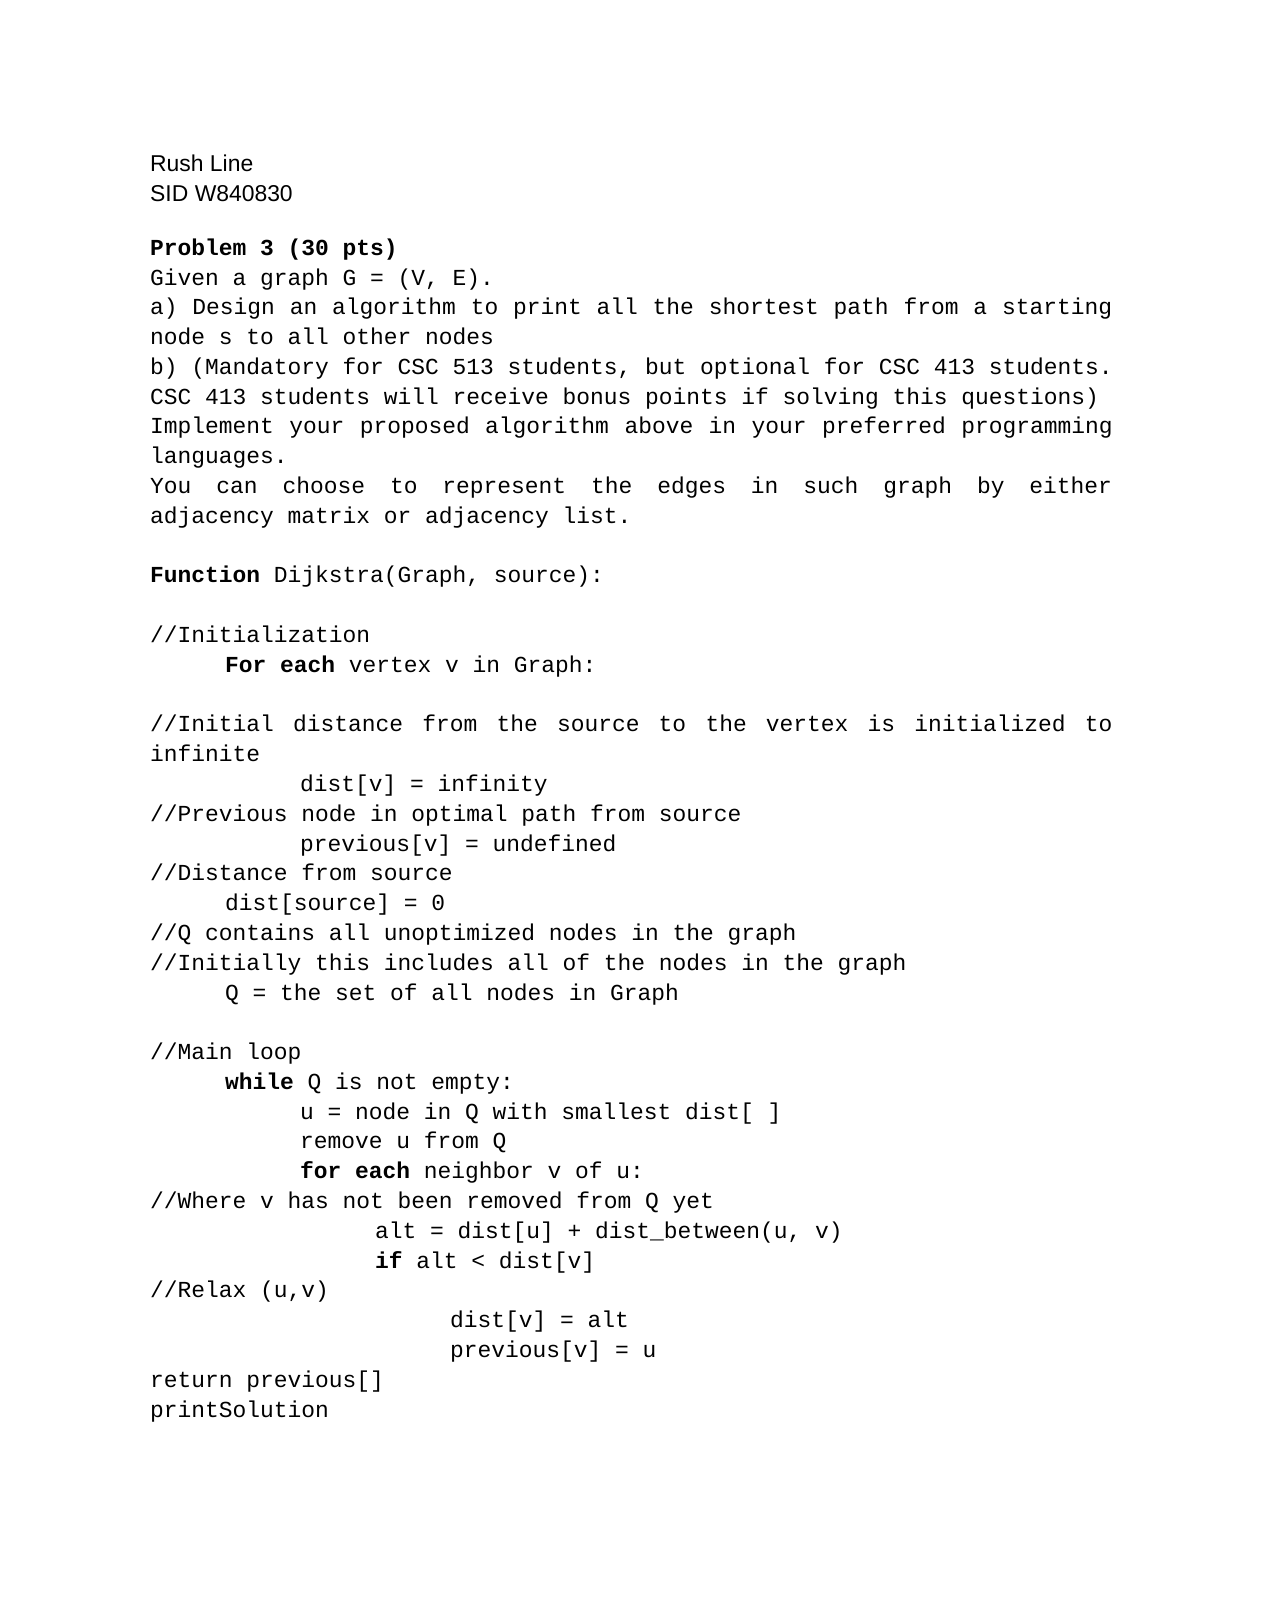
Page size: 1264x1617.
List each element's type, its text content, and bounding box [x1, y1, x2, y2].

text dist[v] = infinity [150, 772, 1113, 798]
text alt = dist[u] + dist_between(u, v) [150, 1219, 1113, 1245]
text return previous[] [150, 1368, 1113, 1394]
text for each neighbor v of u: [150, 1159, 1113, 1186]
text You can choose to represent the edges in such graph by either adjacency matrix or adjacency list. [150, 474, 1113, 530]
text Q = the set of all nodes in Graph [150, 981, 1113, 1007]
text //Previous node in optimal path from source [150, 802, 1113, 828]
text a) Design an algorithm to print all the shortest path from a starting node s to all other nodes [150, 296, 1113, 351]
text //Distance from source [150, 862, 1113, 888]
text //Initialization [150, 623, 1113, 649]
text Problem 3 (30 pts) [150, 236, 1113, 262]
text remove u from Q [150, 1130, 1113, 1156]
text //Q contains all unoptimized nodes in the graph [150, 921, 1113, 947]
text //Relax (u,v) [150, 1279, 1113, 1305]
text For each vertex v in Graph: [150, 653, 1113, 679]
text while Q is not empty: [150, 1070, 1113, 1096]
text Function Dijkstra(Graph, source): [150, 564, 1113, 590]
text previous[v] = undefined [150, 832, 1113, 858]
text Given a graph G = (V, E). [150, 266, 1113, 292]
text Implement your proposed algorithm above in your preferred programming languages. [150, 415, 1113, 471]
text u = node in Q with smallest dist[ ] [150, 1100, 1113, 1126]
text printSolution [150, 1398, 1113, 1424]
text //Where v has not been removed from Q yet [150, 1189, 1113, 1215]
text dist[source] = 0 [150, 891, 1113, 917]
text //Initial distance from the source to the vertex is initialized to infinite [150, 713, 1113, 768]
text //Initially this includes all of the nodes in the graph [150, 951, 1113, 977]
text b) (Mandatory for CSC 513 students, but optional for CSC 413 students. CSC 413 students will receive bonus points if solving this questions) [150, 355, 1113, 411]
text previous[v] = u [150, 1338, 1113, 1364]
text dist[v] = alt [150, 1308, 1113, 1334]
text //Main loop [150, 1040, 1113, 1066]
text if alt < dist[v] [150, 1249, 1113, 1275]
